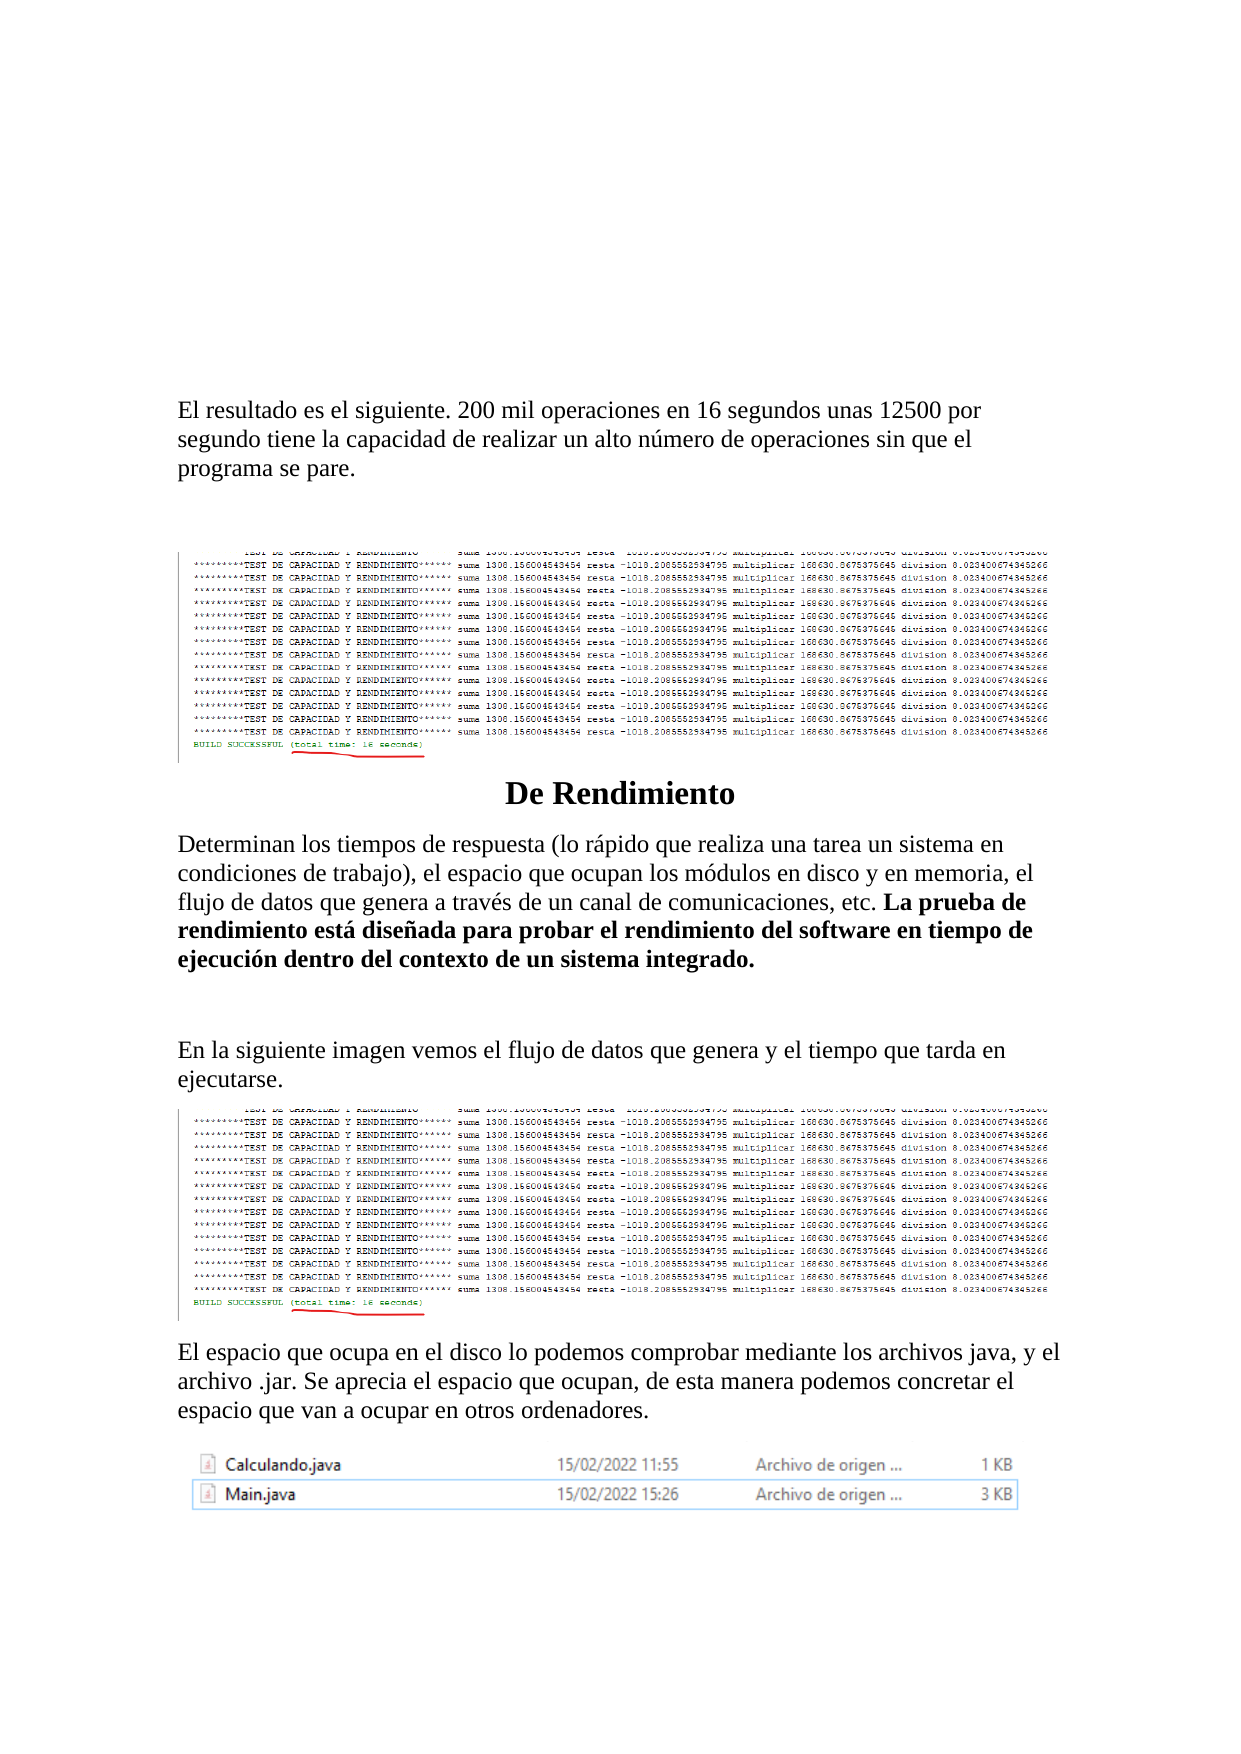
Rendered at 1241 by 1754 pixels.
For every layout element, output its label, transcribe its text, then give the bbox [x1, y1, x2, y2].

text El resultado es el siguiente. 200 mil operaciones en 16 segundos unas 12500 por segundo tiene la capacidad de realizar un alto número de operaciones sin que el programa se pare. [177, 396, 1063, 482]
text El espacio que ocupa en el disco lo podemos comprobar mediante los archivos java, y el archivo .jar. Se aprecia el espacio que ocupan, de esta manera podemos concretar el espacio que van a ocupar en otros ordenadores. [177, 1337, 1063, 1424]
text Determinan los tiempos de respuesta (lo rápido que realiza una tarea un sistema en condiciones de trabajo), el espacio que ocupan los módulos en disco y en memoria, el flujo de datos que genera a través de un canal de comunicaciones, etc. La prueba de rendimiento está diseñada para probar el rendimiento del software en tiempo de ejecución dentro del contexto de un sistema integrado. [177, 829, 1063, 973]
text En la siguiente imagen vemos el flujo de datos que genera y el tiempo que tarda en ejecutarse. [177, 1035, 1063, 1093]
text De Rendimiento [177, 773, 1063, 812]
